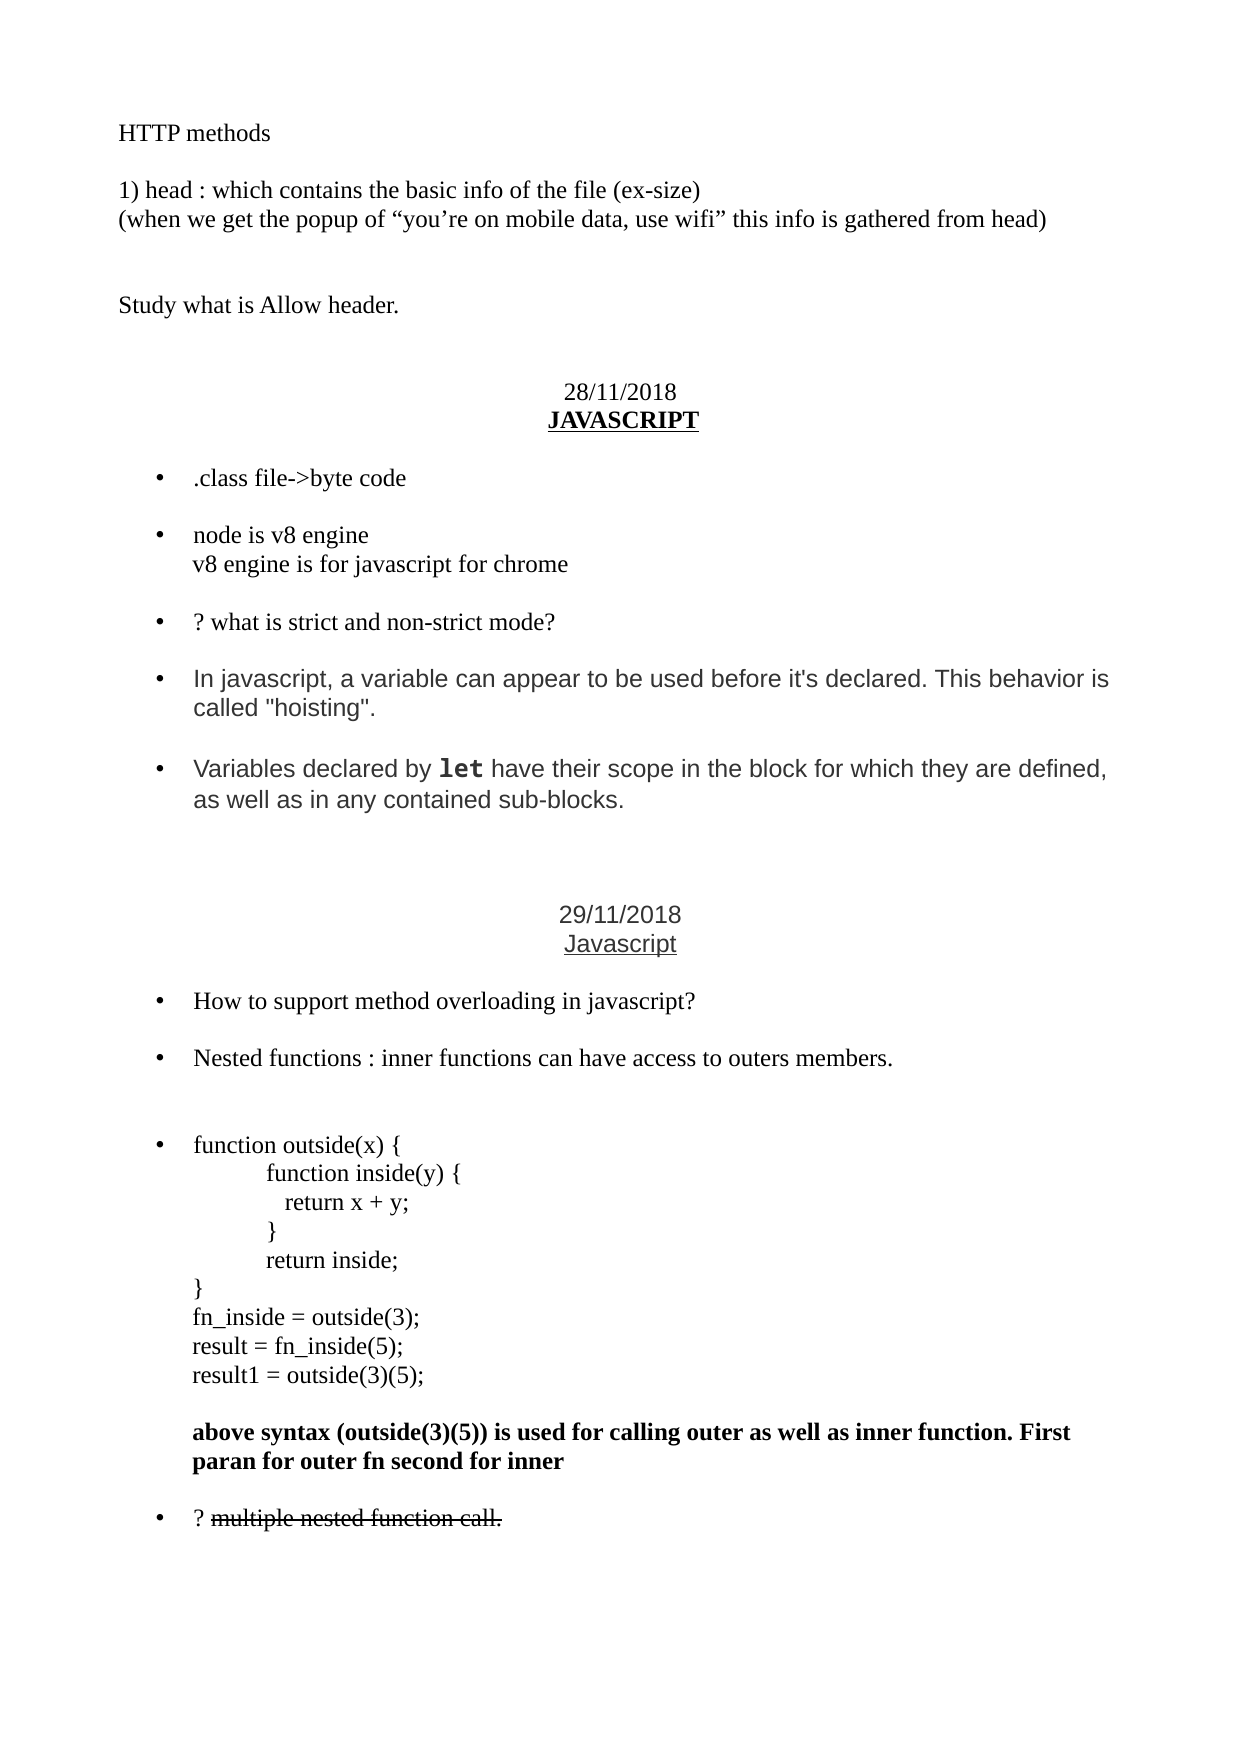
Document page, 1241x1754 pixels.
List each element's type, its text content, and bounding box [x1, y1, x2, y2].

text result = fn_inside(5); [118, 1331, 1122, 1360]
list ? what is strict and non-strict mode? [156, 607, 1122, 636]
text } [118, 1216, 1122, 1245]
text function inside(y) { [118, 1158, 1122, 1187]
text result1 = outside(3)(5); [118, 1360, 1122, 1388]
text Javascript [118, 928, 1122, 957]
list function outside(x) { [156, 1130, 1122, 1158]
list How to support method overloading in javascript? [156, 986, 1122, 1015]
text (when we get the popup of “you’re on mobile data, use wifi” this info is gathered from head) [118, 204, 1122, 233]
text return inside; [118, 1245, 1122, 1273]
text } [118, 1273, 1122, 1302]
list Nested functions : inner functions can have access to outers members. [156, 1043, 1122, 1072]
text Study what is Allow header. [118, 291, 1122, 319]
text above syntax (outside(3)(5)) is used for calling outer as well as inner function. First paran for outer fn second for inner [118, 1417, 1122, 1475]
list node is v8 engine [156, 521, 1122, 549]
list .class file->byte code [156, 463, 1122, 492]
text 1) head : which contains the basic info of the file (ex-size) [118, 176, 1122, 204]
text 28/11/2018 [118, 377, 1122, 406]
list In javascript, a variable can appear to be used before it's declared. This behavior is called "hoisting". [156, 664, 1122, 722]
list ? multiple nested function call. [156, 1503, 1122, 1532]
text 29/11/2018 [118, 900, 1122, 928]
list Variables declared by let have their scope in the block for which they are defined, as well as in any contained sub-blocks. [156, 751, 1122, 813]
text JAVASCRIPT [118, 406, 1122, 434]
text return x + y; [118, 1187, 1122, 1216]
text fn_inside = outside(3); [118, 1302, 1122, 1331]
text v8 engine is for javascript for chrome [118, 549, 1122, 578]
text HTTP methods [118, 118, 1122, 147]
